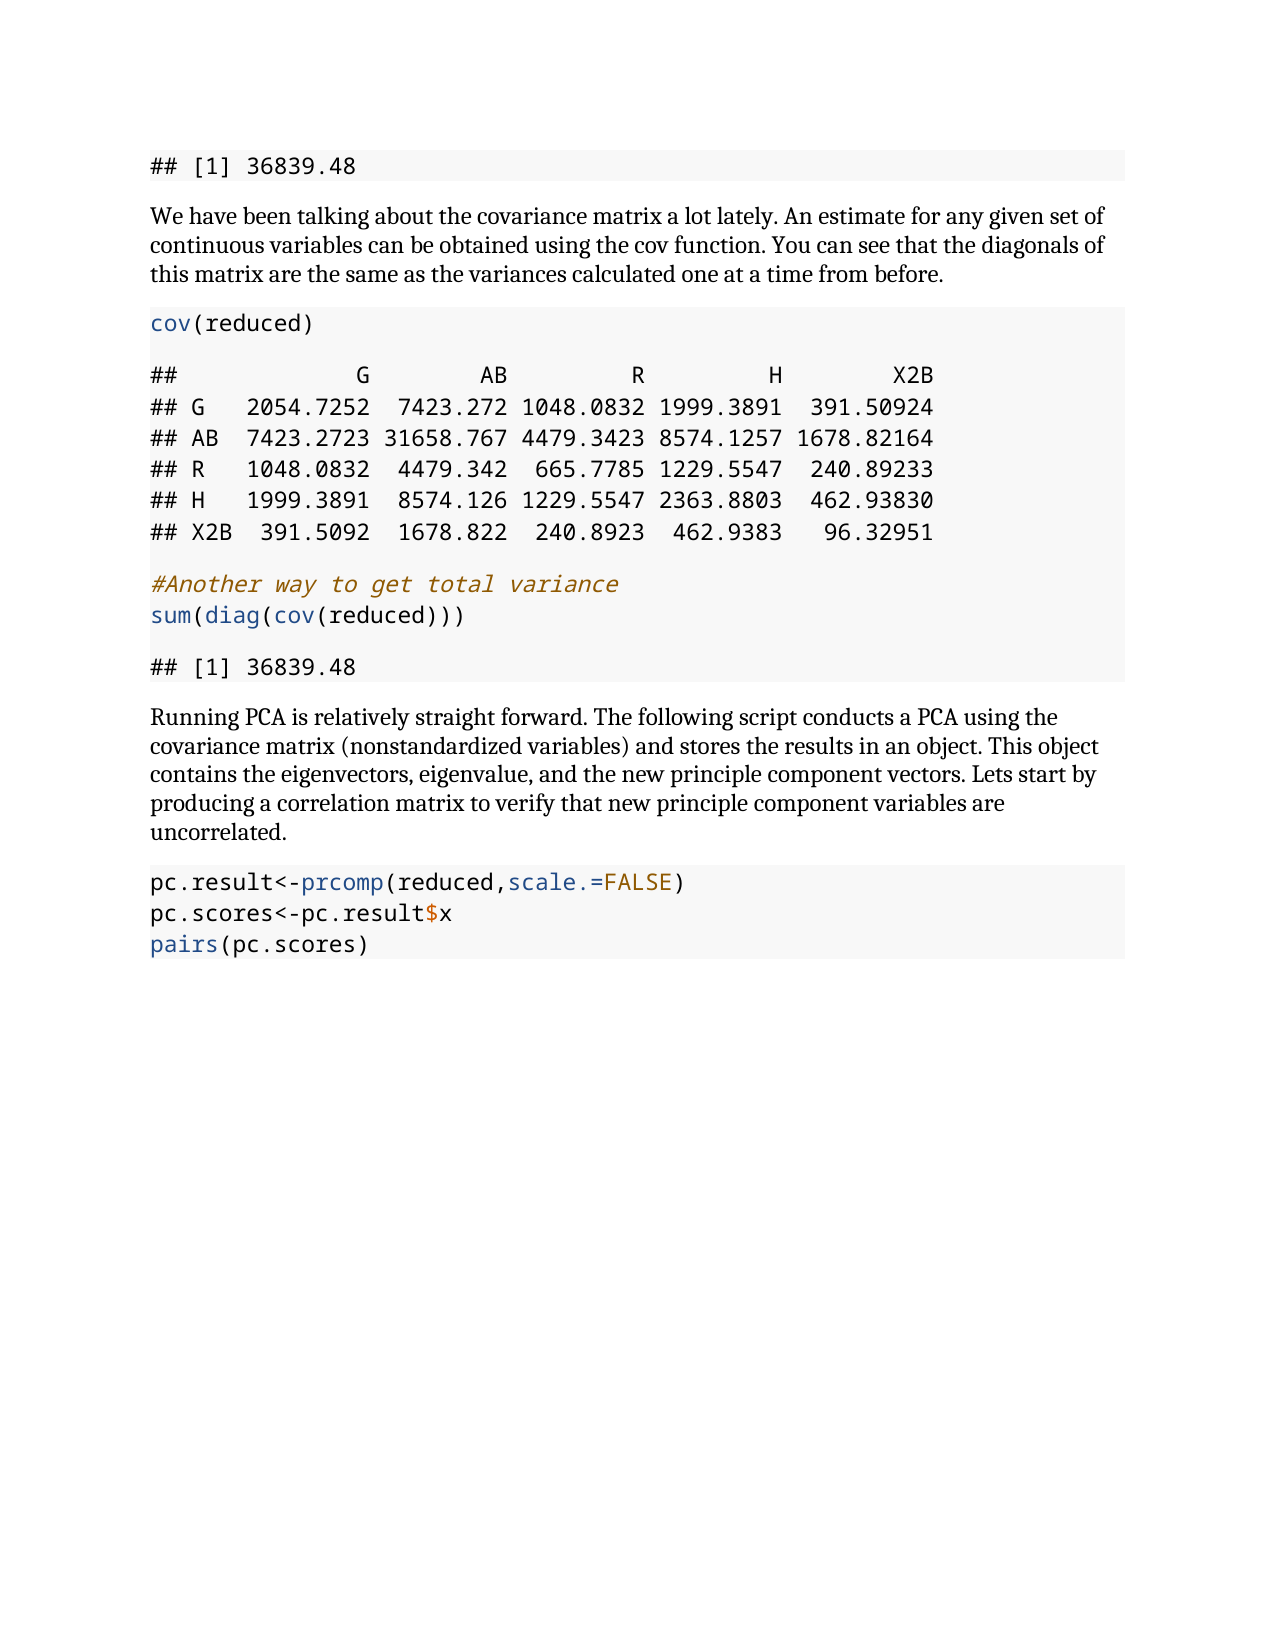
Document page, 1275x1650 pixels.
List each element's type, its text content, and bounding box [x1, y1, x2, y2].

text pc.result<-prcomp(reduced,scale.=FALSE) pc.scores<-pc.result$x pairs(pc.scores) [370, 865, 1125, 959]
text ## [1] 36839.48 [150, 150, 1125, 181]
text Running PCA is relatively straight forward. The following script conducts a PCA using the covariance matrix (nonstandardized variables) and stores the results in an object. This object contains the eigenvectors, eigenvalue, and the new principle component vectors. Lets start by producing a correlation matrix to verify that new principle component variables are uncorrelated. [150, 703, 1125, 847]
text We have been talking about the covariance matrix a lot lately. An estimate for any given set of continuous variables can be obtained using the cov function. You can see that the diagonals of this matrix are the same as the variances calculated one at a time from before. [150, 202, 1125, 288]
text ## G AB R H X2B ## G 2054.7252 7423.272 1048.0832 1999.3891 391.50924 ## AB 7423.2723 31658.767 4479.3423 8574.1257 1678.82164 ## R 1048.0832 4479.342 665.7785 1229.5547 240.89233 ## H 1999.3891 8574.126 1229.5547 2363.8803 462.93830 ## X2B 391.5092 1678.822 240.8923 462.9383 96.32951 [150, 359, 1125, 547]
text #Another way to get total variance sum(diag(cov(reduced))) [150, 567, 1125, 630]
text ## [1] 36839.48 [150, 651, 1125, 682]
text cov(reduced) [315, 307, 1125, 338]
